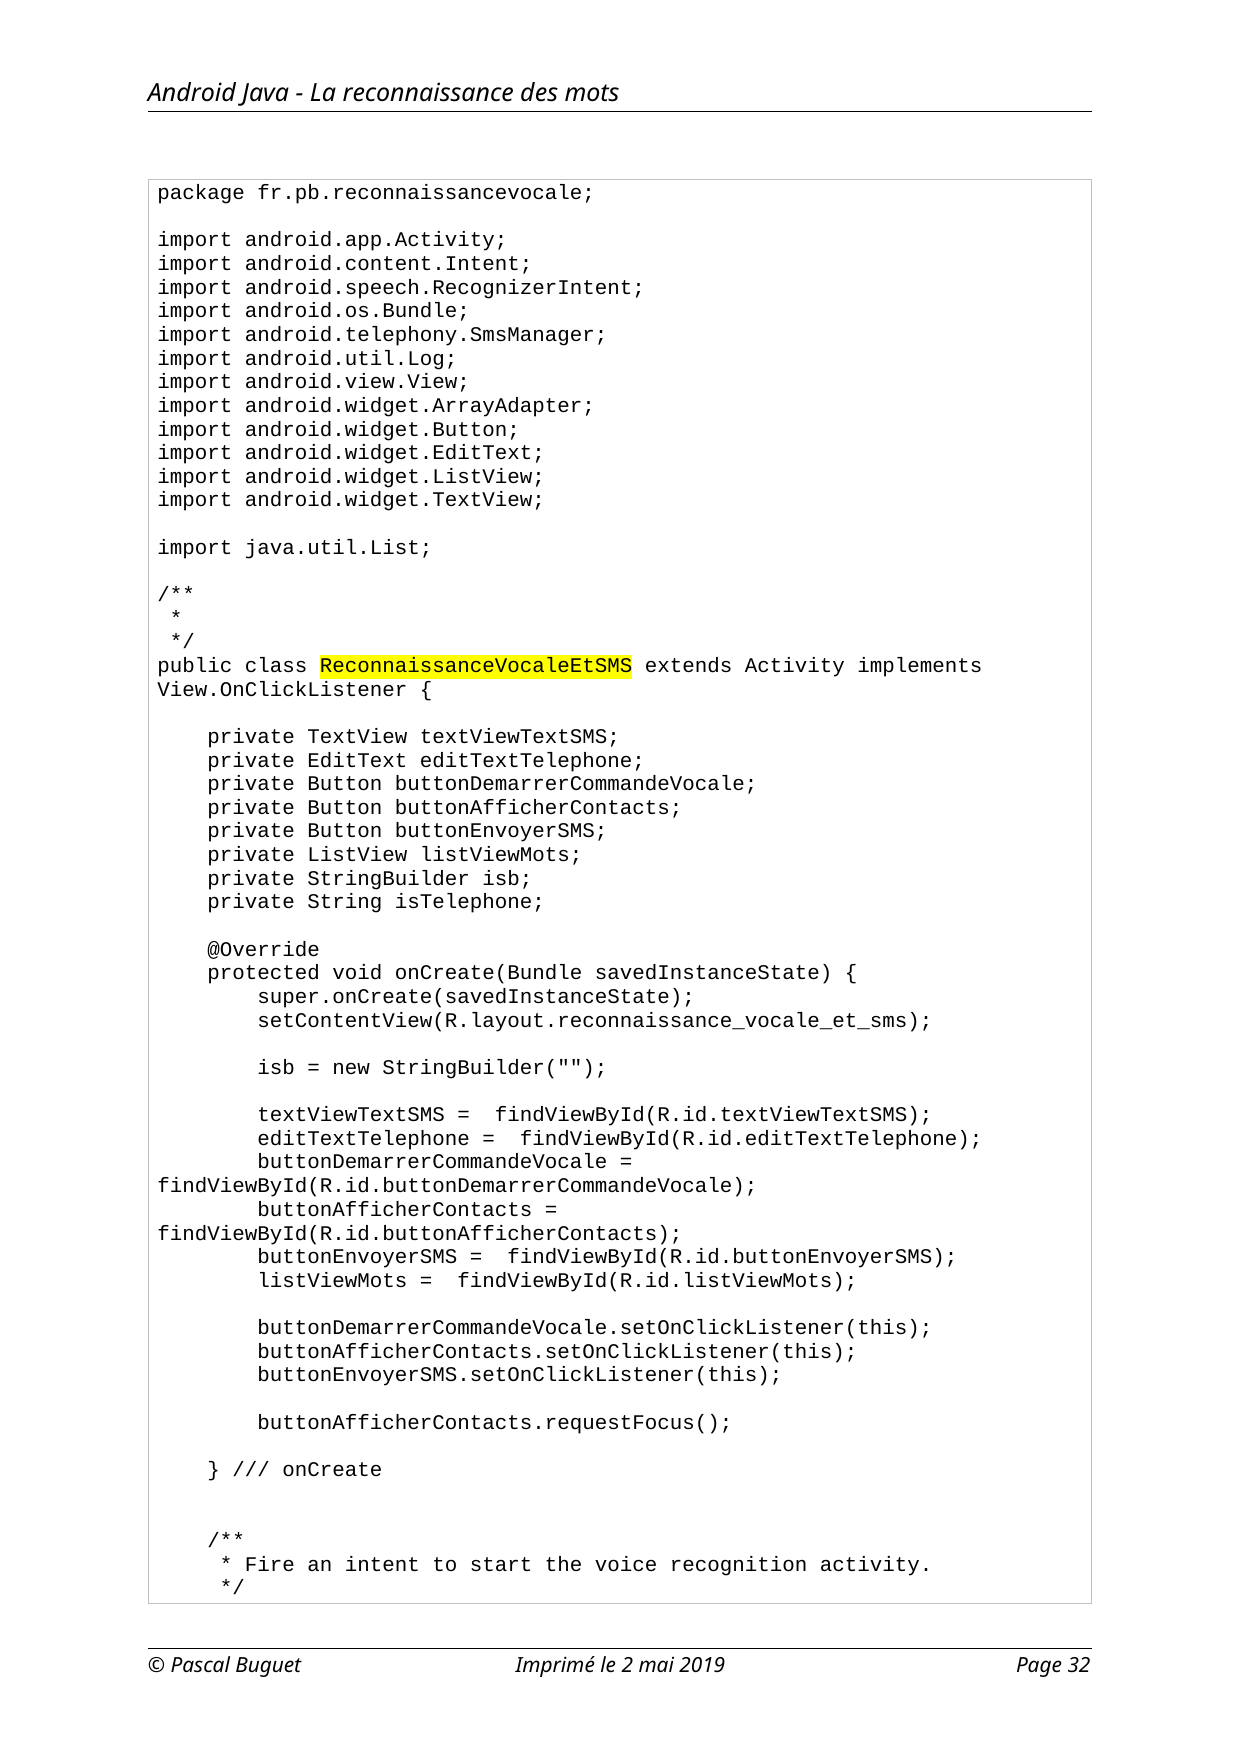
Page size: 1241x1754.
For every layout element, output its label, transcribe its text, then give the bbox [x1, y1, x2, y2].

text import android.telephony.SmsManager; [149, 321, 1091, 344]
text /** [149, 581, 1091, 604]
text package fr.pb.reconnaissancevocale; [149, 180, 1091, 203]
text import android.widget.EditText; [149, 439, 1091, 463]
text /** [149, 1527, 1091, 1550]
text buttonDemarrerCommandeVocale = findViewById(R.id.buttonDemarrerCommandeVocale); [149, 1148, 1091, 1196]
text import android.content.Intent; [149, 250, 1091, 273]
text import android.widget.ArrayAdapter; [149, 392, 1091, 415]
text private ListView listViewMots; [149, 841, 1091, 865]
text import android.os.Bundle; [149, 297, 1091, 321]
text buttonEnvoyerSMS = findViewById(R.id.buttonEnvoyerSMS); [149, 1243, 1091, 1267]
text buttonAfficherContacts.requestFocus(); [149, 1408, 1091, 1432]
text import android.widget.TextView; [149, 486, 1091, 510]
text setContentView(R.layout.reconnaissance_vocale_et_sms); [149, 1007, 1091, 1030]
text editTextTelephone = findViewById(R.id.editTextTelephone); [149, 1125, 1091, 1148]
text private Button buttonDemarrerCommandeVocale; [149, 770, 1091, 794]
text super.onCreate(savedInstanceState); [149, 983, 1091, 1007]
text } /// onCreate [149, 1456, 1091, 1479]
text */ [149, 628, 1091, 652]
text @Override [149, 936, 1091, 959]
text import android.util.Log; [149, 344, 1091, 368]
text buttonEnvoyerSMS.setOnClickListener(this); [149, 1361, 1091, 1385]
text buttonAfficherContacts.setOnClickListener(this); [149, 1338, 1091, 1361]
text private String isTelephone; [149, 888, 1091, 912]
text isb = new StringBuilder(""); [149, 1054, 1091, 1077]
text buttonDemarrerCommandeVocale.setOnClickListener(this); [149, 1314, 1091, 1338]
text private Button buttonEnvoyerSMS; [149, 817, 1091, 841]
text textViewTextSMS = findViewById(R.id.textViewTextSMS); [149, 1101, 1091, 1125]
text import android.speech.RecognizerIntent; [149, 273, 1091, 297]
text * [149, 604, 1091, 628]
text import java.util.List; [149, 534, 1091, 557]
text protected void onCreate(Bundle savedInstanceState) { [149, 959, 1091, 983]
text buttonAfficherContacts = findViewById(R.id.buttonAfficherContacts); [149, 1196, 1091, 1243]
text listViewMots = findViewById(R.id.listViewMots); [149, 1267, 1091, 1290]
text import android.widget.ListView; [149, 463, 1091, 486]
text import android.app.Activity; [149, 226, 1091, 250]
text private Button buttonAfficherContacts; [149, 794, 1091, 817]
text */ [149, 1574, 1091, 1603]
text private EditText editTextTelephone; [149, 746, 1091, 770]
text public class ReconnaissanceVocaleEtSMS extends Activity implements View.OnClickListener { [149, 652, 1091, 699]
text * Fire an intent to start the voice recognition activity. [149, 1550, 1091, 1574]
text private StringBuilder isb; [149, 865, 1091, 888]
text import android.widget.Button; [149, 415, 1091, 439]
text private TextView textViewTextSMS; [149, 723, 1091, 746]
text import android.view.View; [149, 368, 1091, 392]
